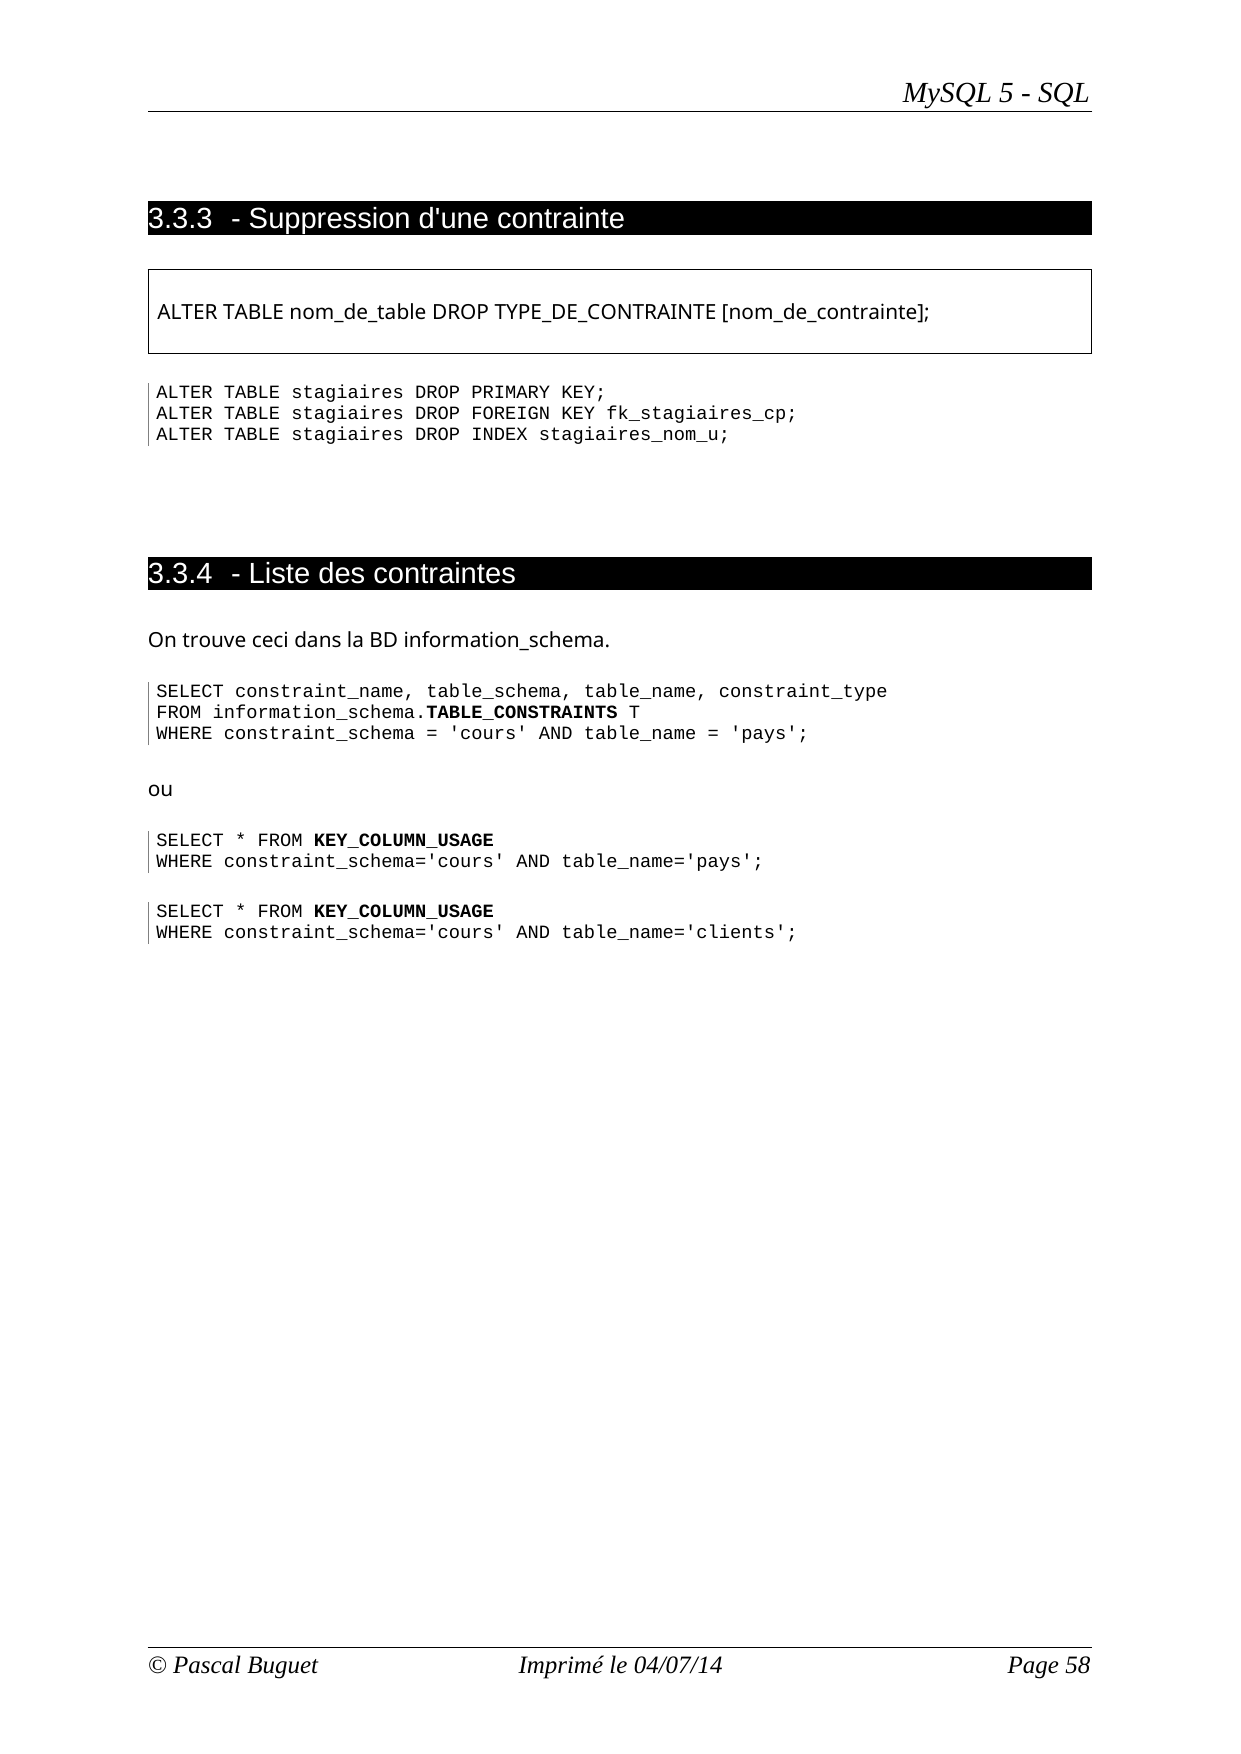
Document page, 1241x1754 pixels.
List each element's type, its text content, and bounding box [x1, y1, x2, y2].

text WHERE constraint_schema = 'cours' AND table_name = 'pays'; [149, 724, 1092, 745]
subtitle - Liste des contraintes [148, 557, 1092, 590]
text ALTER TABLE nom_de_table DROP TYPE_DE_CONTRAINTE [nom_de_contrainte]; [149, 270, 1091, 353]
text ou [148, 774, 1092, 802]
text ALTER TABLE stagiaires DROP PRIMARY KEY; [148, 382, 1092, 404]
subtitle - Suppression d'une contrainte [148, 201, 1092, 235]
text SELECT * FROM KEY_COLUMN_USAGE [149, 902, 1092, 923]
text ALTER TABLE stagiaires DROP FOREIGN KEY fk_stagiaires_cp; [149, 404, 1092, 425]
text On trouve ceci dans la BD information_schema. [148, 625, 1092, 653]
text SELECT constraint_name, table_schema, table_name, constraint_type [149, 682, 1092, 703]
text WHERE constraint_schema='cours' AND table_name='pays'; [149, 852, 1092, 873]
text SELECT * FROM KEY_COLUMN_USAGE [149, 831, 1092, 852]
text WHERE constraint_schema='cours' AND table_name='clients'; [149, 923, 1092, 944]
text FROM information_schema.TABLE_CONSTRAINTS T [149, 703, 1092, 724]
text ALTER TABLE stagiaires DROP INDEX stagiaires_nom_u; [149, 425, 1092, 446]
